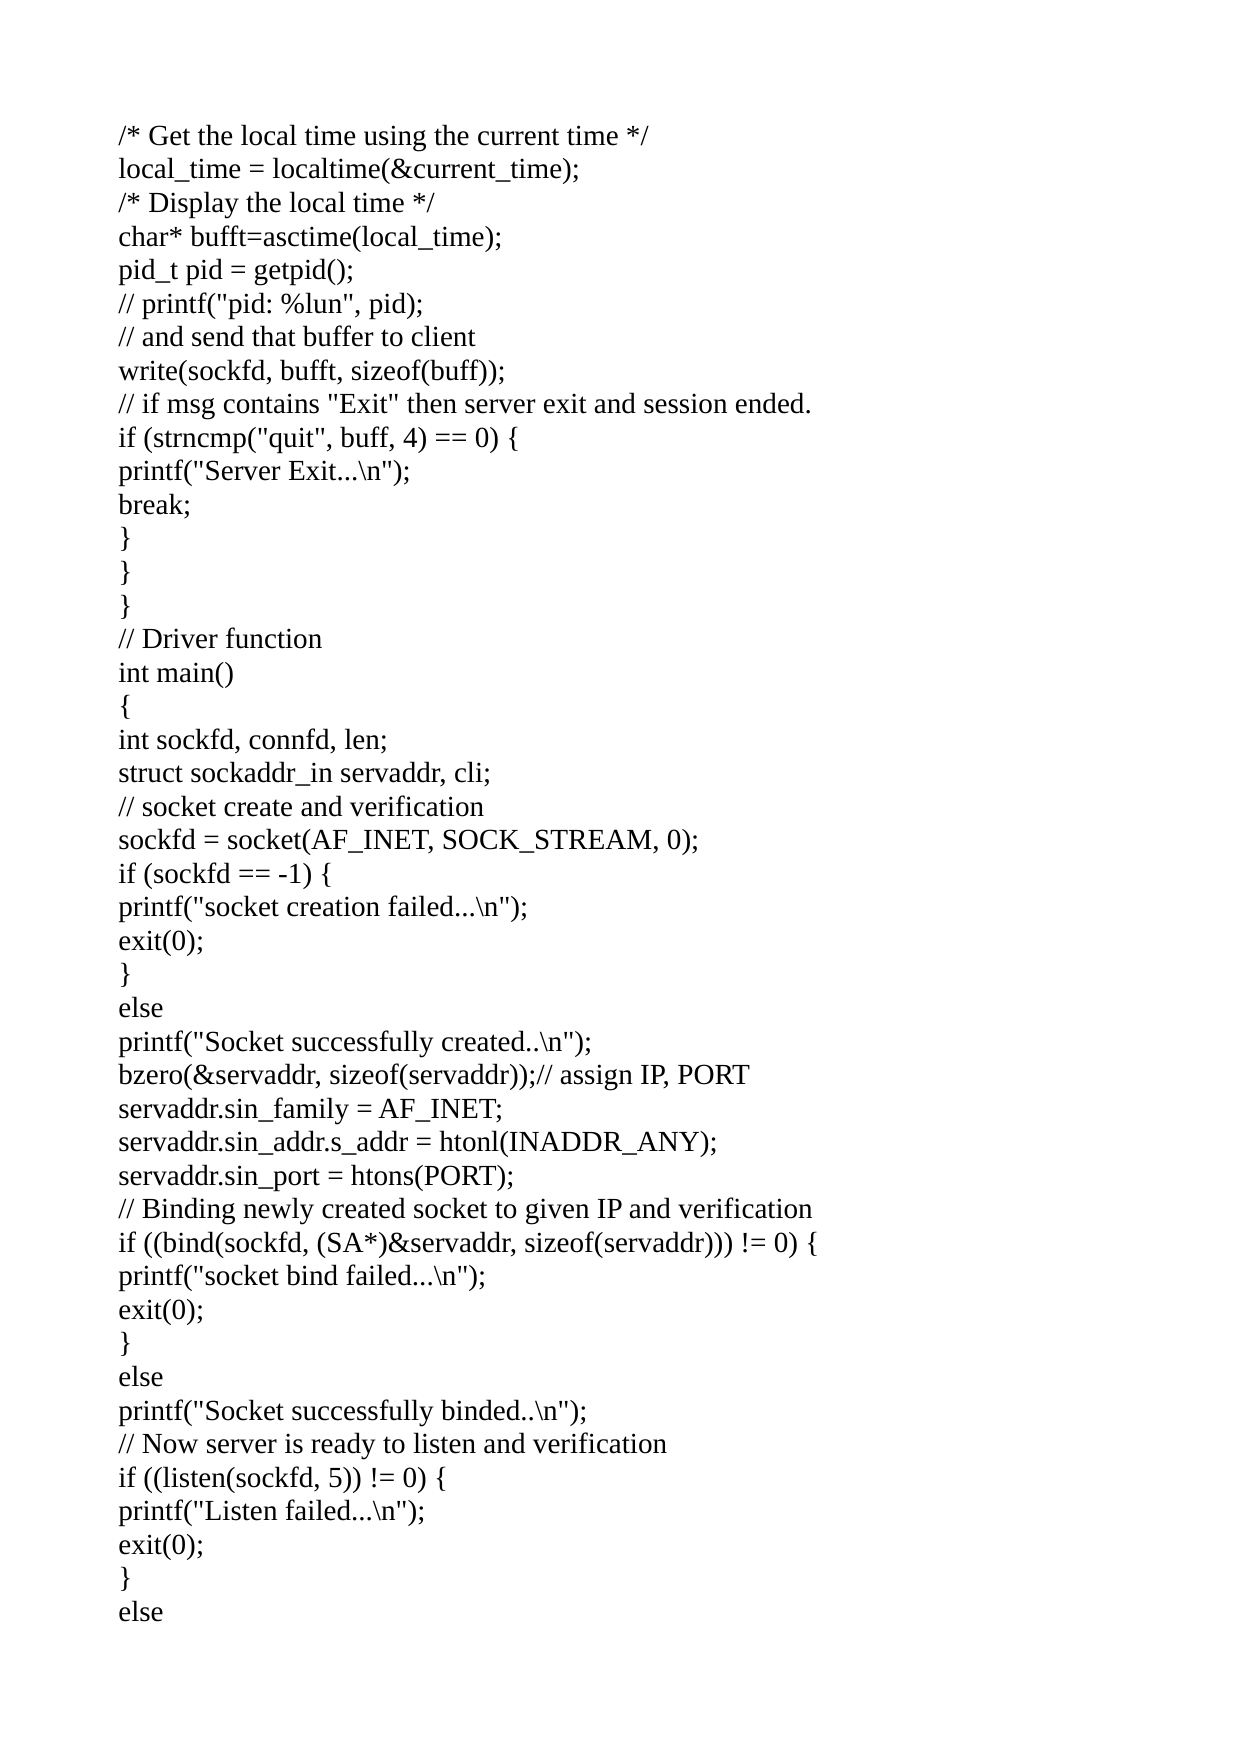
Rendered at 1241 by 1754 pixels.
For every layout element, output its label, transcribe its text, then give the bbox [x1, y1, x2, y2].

text servaddr.sin_port = htons(PORT); [118, 1158, 1122, 1191]
text } [118, 957, 1122, 990]
text // Driver function [118, 621, 1122, 655]
text printf("Socket successfully created..\n"); [118, 1024, 1122, 1057]
text printf("Server Exit...\n"); [118, 453, 1122, 487]
text if (strncmp("quit", buff, 4) == 0) { [118, 420, 1122, 453]
text printf("Socket successfully binded..\n"); [118, 1393, 1122, 1426]
text } [118, 1326, 1122, 1359]
text // printf("pid: %lun", pid); [118, 286, 1122, 319]
text else [118, 1359, 1122, 1393]
text // and send that buffer to client [118, 319, 1122, 353]
text pid_t pid = getpid(); [118, 252, 1122, 286]
text if ((listen(sockfd, 5)) != 0) { [118, 1460, 1122, 1493]
text struct sockaddr_in servaddr, cli; [118, 755, 1122, 789]
text exit(0); [118, 1527, 1122, 1560]
text bzero(&servaddr, sizeof(servaddr));// assign IP, PORT [118, 1057, 1122, 1091]
text // Binding newly created socket to given IP and verification [118, 1191, 1122, 1225]
text exit(0); [118, 923, 1122, 957]
text else [118, 1594, 1122, 1627]
text int sockfd, connfd, len; [118, 722, 1122, 755]
text printf("socket bind failed...\n"); [118, 1258, 1122, 1292]
text servaddr.sin_family = AF_INET; [118, 1091, 1122, 1124]
text char* bufft=asctime(local_time); [118, 219, 1122, 252]
text servaddr.sin_addr.s_addr = htonl(INADDR_ANY); [118, 1124, 1122, 1158]
text // socket create and verification [118, 789, 1122, 822]
text write(sockfd, bufft, sizeof(buff)); [118, 353, 1122, 386]
text } [118, 1560, 1122, 1594]
text exit(0); [118, 1292, 1122, 1326]
text if (sockfd == -1) { [118, 856, 1122, 889]
text if ((bind(sockfd, (SA*)&servaddr, sizeof(servaddr))) != 0) { [118, 1225, 1122, 1258]
text /* Display the local time */ [118, 185, 1122, 219]
text else [118, 990, 1122, 1024]
text int main() [118, 655, 1122, 688]
text printf("Listen failed...\n"); [118, 1493, 1122, 1527]
text break; [118, 487, 1122, 521]
text // Now server is ready to listen and verification [118, 1426, 1122, 1460]
text } [118, 521, 1122, 554]
text } [118, 588, 1122, 621]
text local_time = localtime(&current_time); [118, 152, 1122, 185]
text sockfd = socket(AF_INET, SOCK_STREAM, 0); [118, 822, 1122, 856]
text } [118, 554, 1122, 588]
text { [118, 688, 1122, 722]
text /* Get the local time using the current time */ [118, 118, 1122, 152]
text // if msg contains "Exit" then server exit and session ended. [118, 386, 1122, 420]
text printf("socket creation failed...\n"); [118, 889, 1122, 923]
